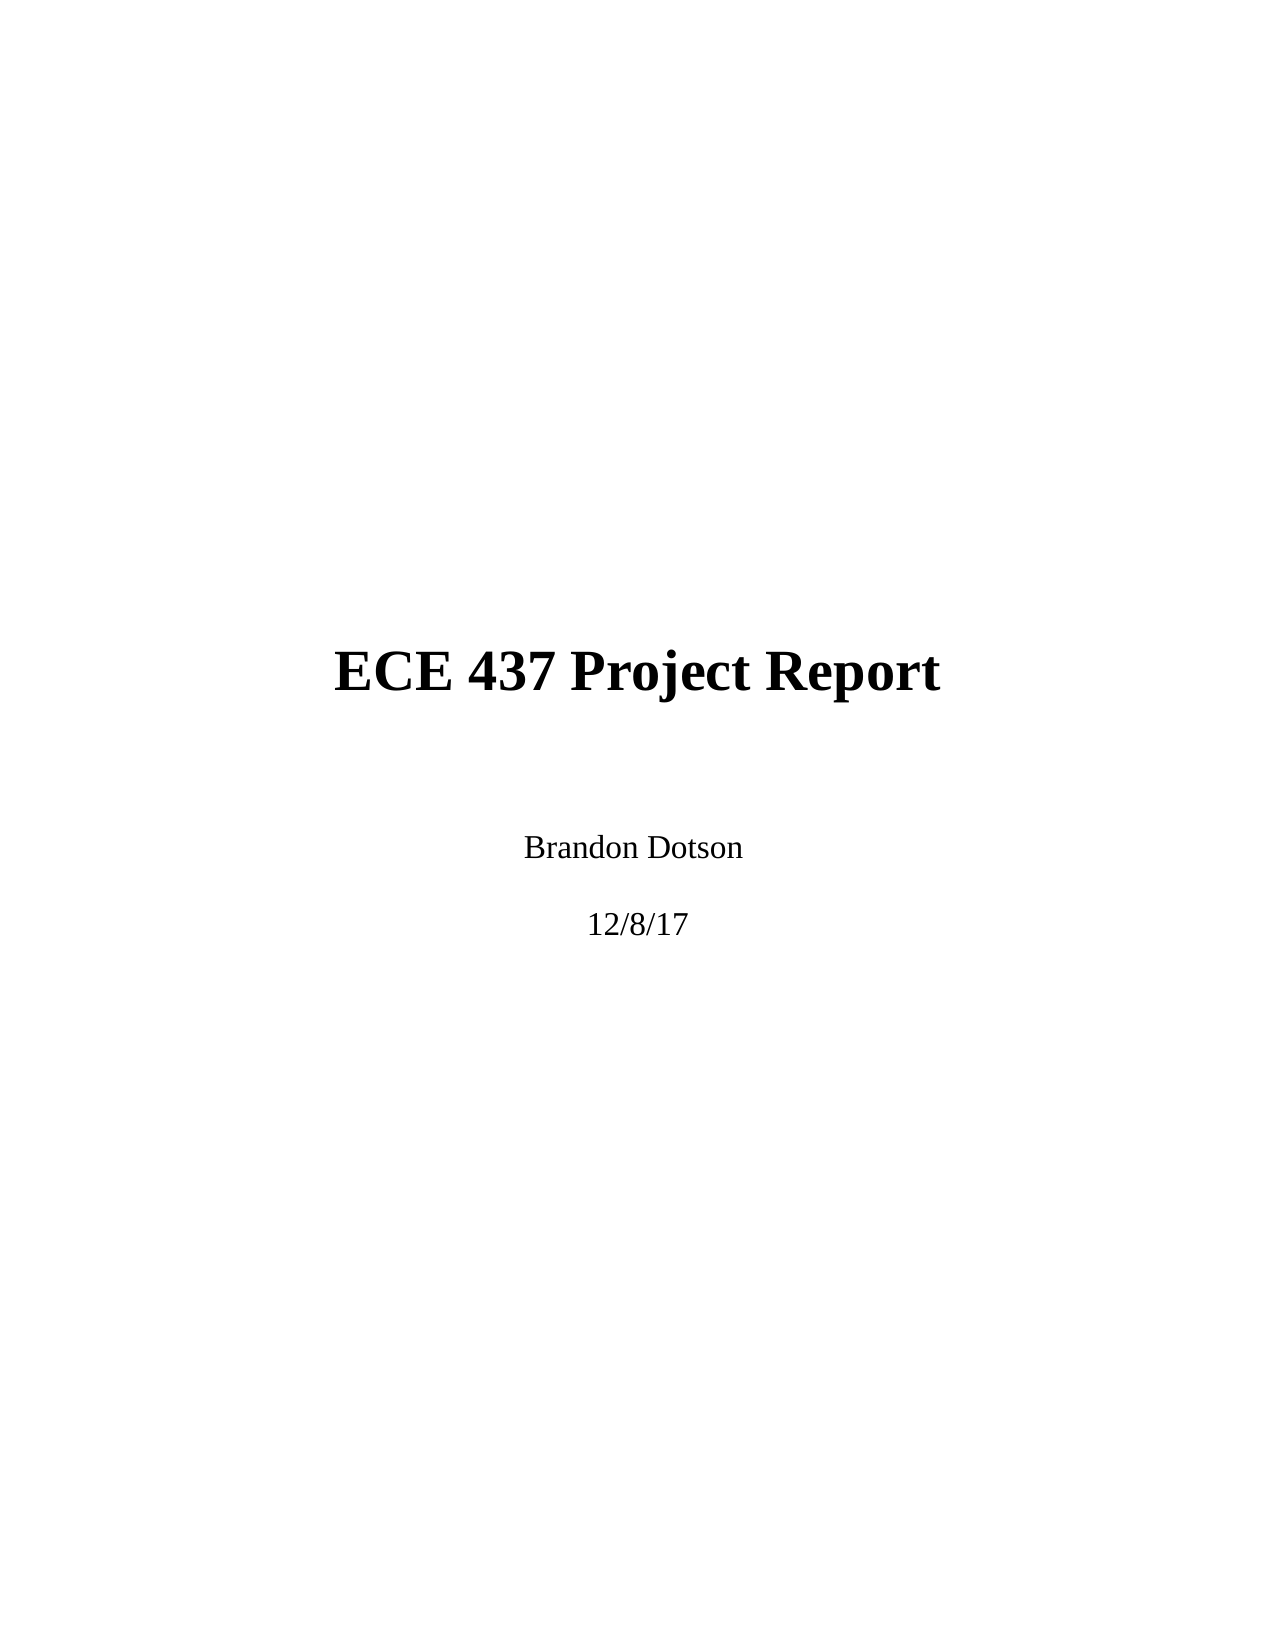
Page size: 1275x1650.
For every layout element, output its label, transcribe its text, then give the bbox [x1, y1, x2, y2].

text Brandon Dotson [118, 827, 1157, 866]
text ECE 437 Project Report [118, 636, 1157, 703]
text 12/8/17 [118, 904, 1157, 942]
